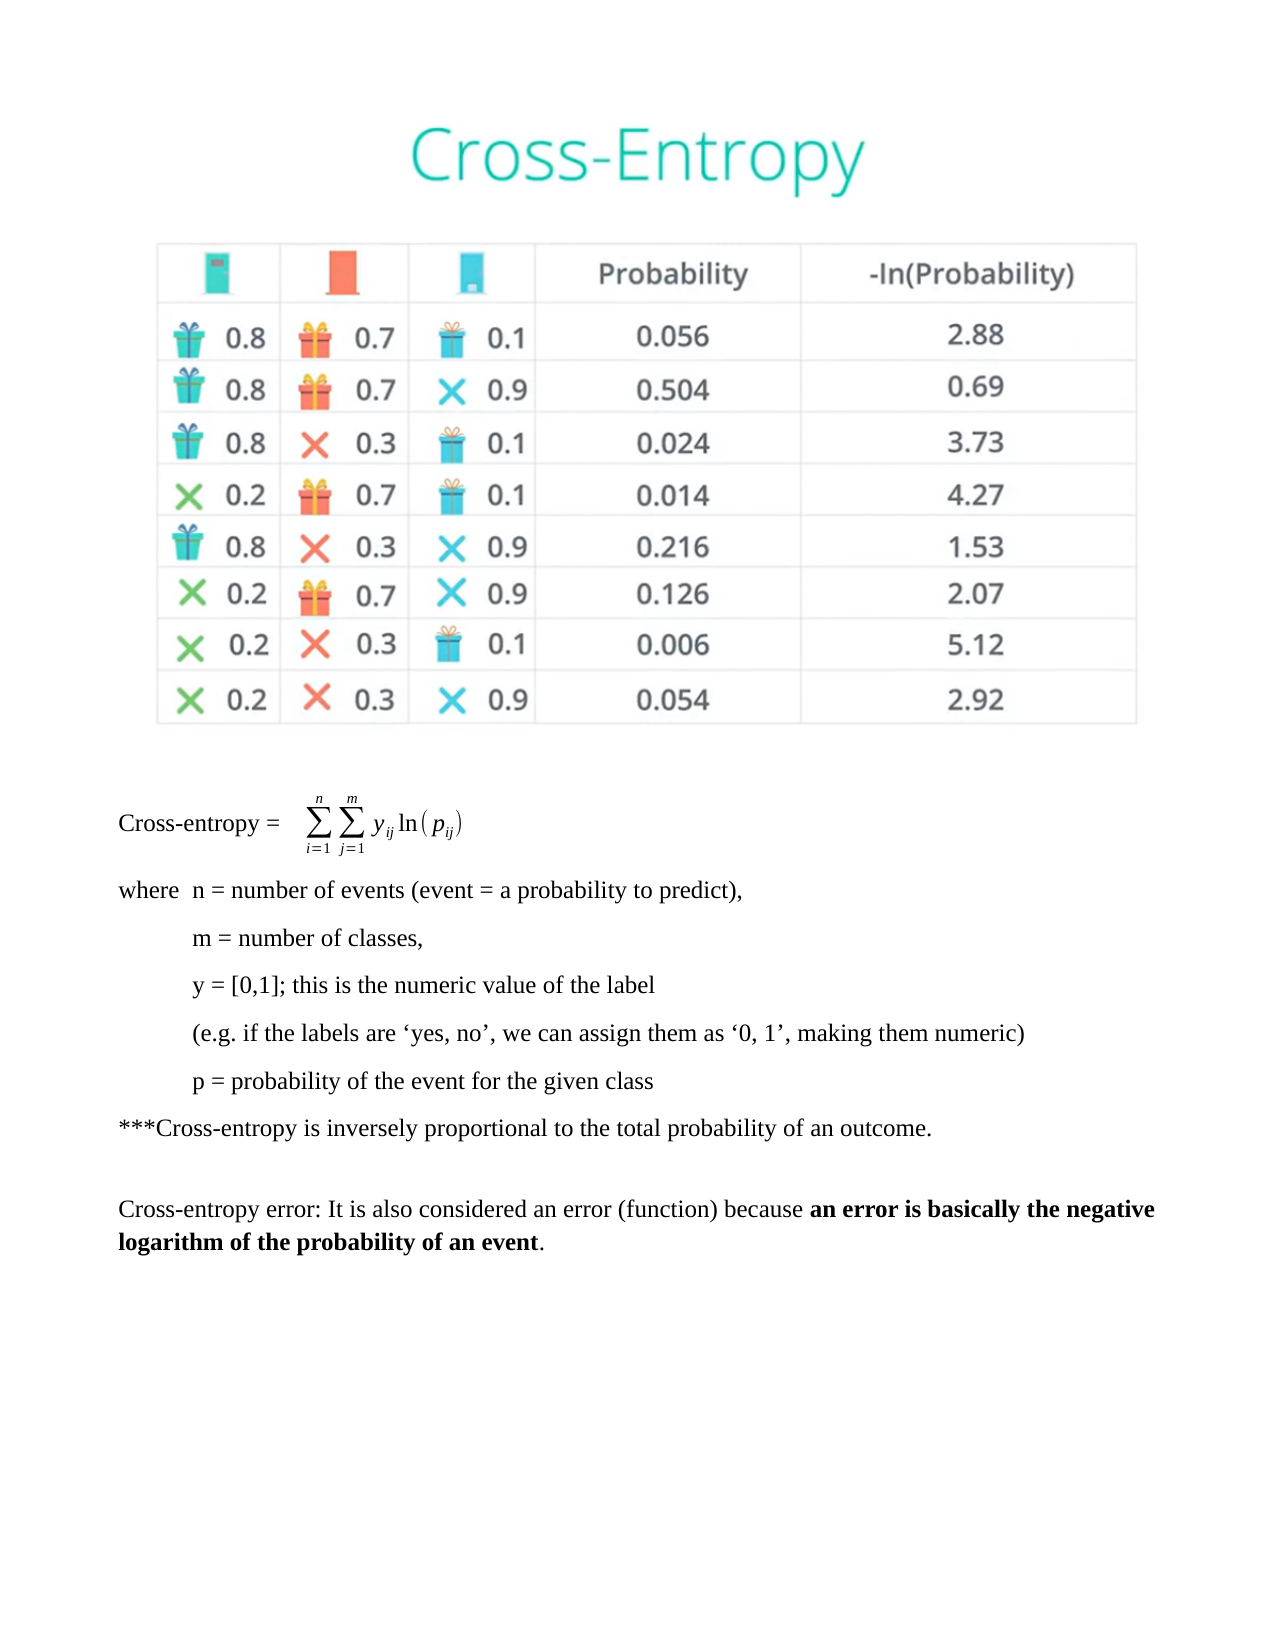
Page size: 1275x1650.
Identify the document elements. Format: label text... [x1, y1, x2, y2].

text Cross-entropy error: It is also considered an error (function) because an error is basically the negative logarithm of the probability of an event. [118, 1194, 1157, 1256]
text p = probability of the event for the given class [118, 1066, 1157, 1094]
picture [118, 118, 1157, 738]
text y = [0,1]; this is the numeric value of the label [118, 971, 1157, 999]
text m = number of classes, [118, 923, 1157, 952]
text Cross-entropy = [118, 789, 1157, 856]
text where n = number of events (event = a probability to predict), [118, 875, 1157, 904]
text (e.g. if the labels are ‘yes, no’, we can assign them as ‘0, 1’, making them numeric) [118, 1018, 1157, 1047]
text ***Cross-entropy is inversely proportional to the total probability of an outcome. [118, 1113, 1157, 1175]
